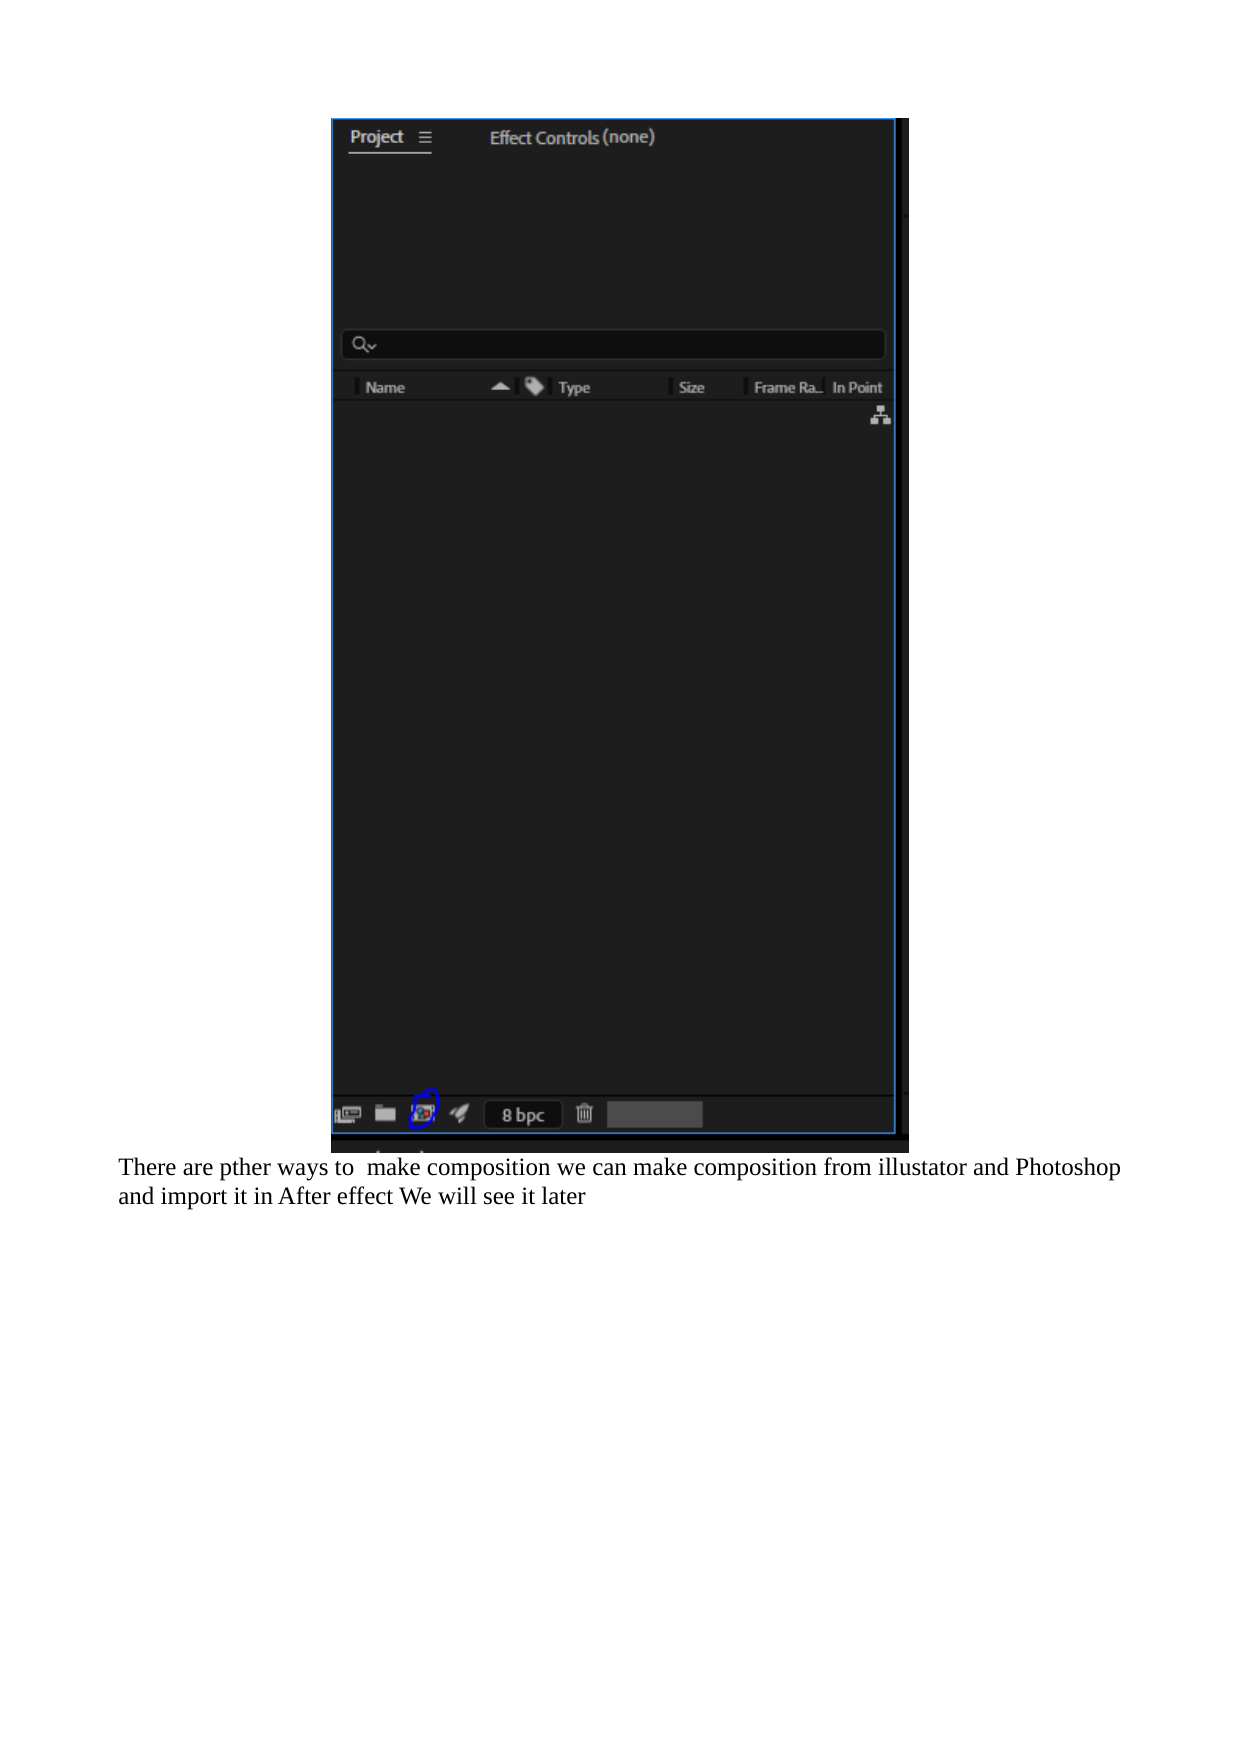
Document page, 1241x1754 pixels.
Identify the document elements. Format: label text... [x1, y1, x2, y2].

text There are pther ways to make composition we can make composition from illustator and Photoshop and import it in After effect We will see it later [118, 118, 1122, 1210]
picture [331, 118, 909, 1153]
